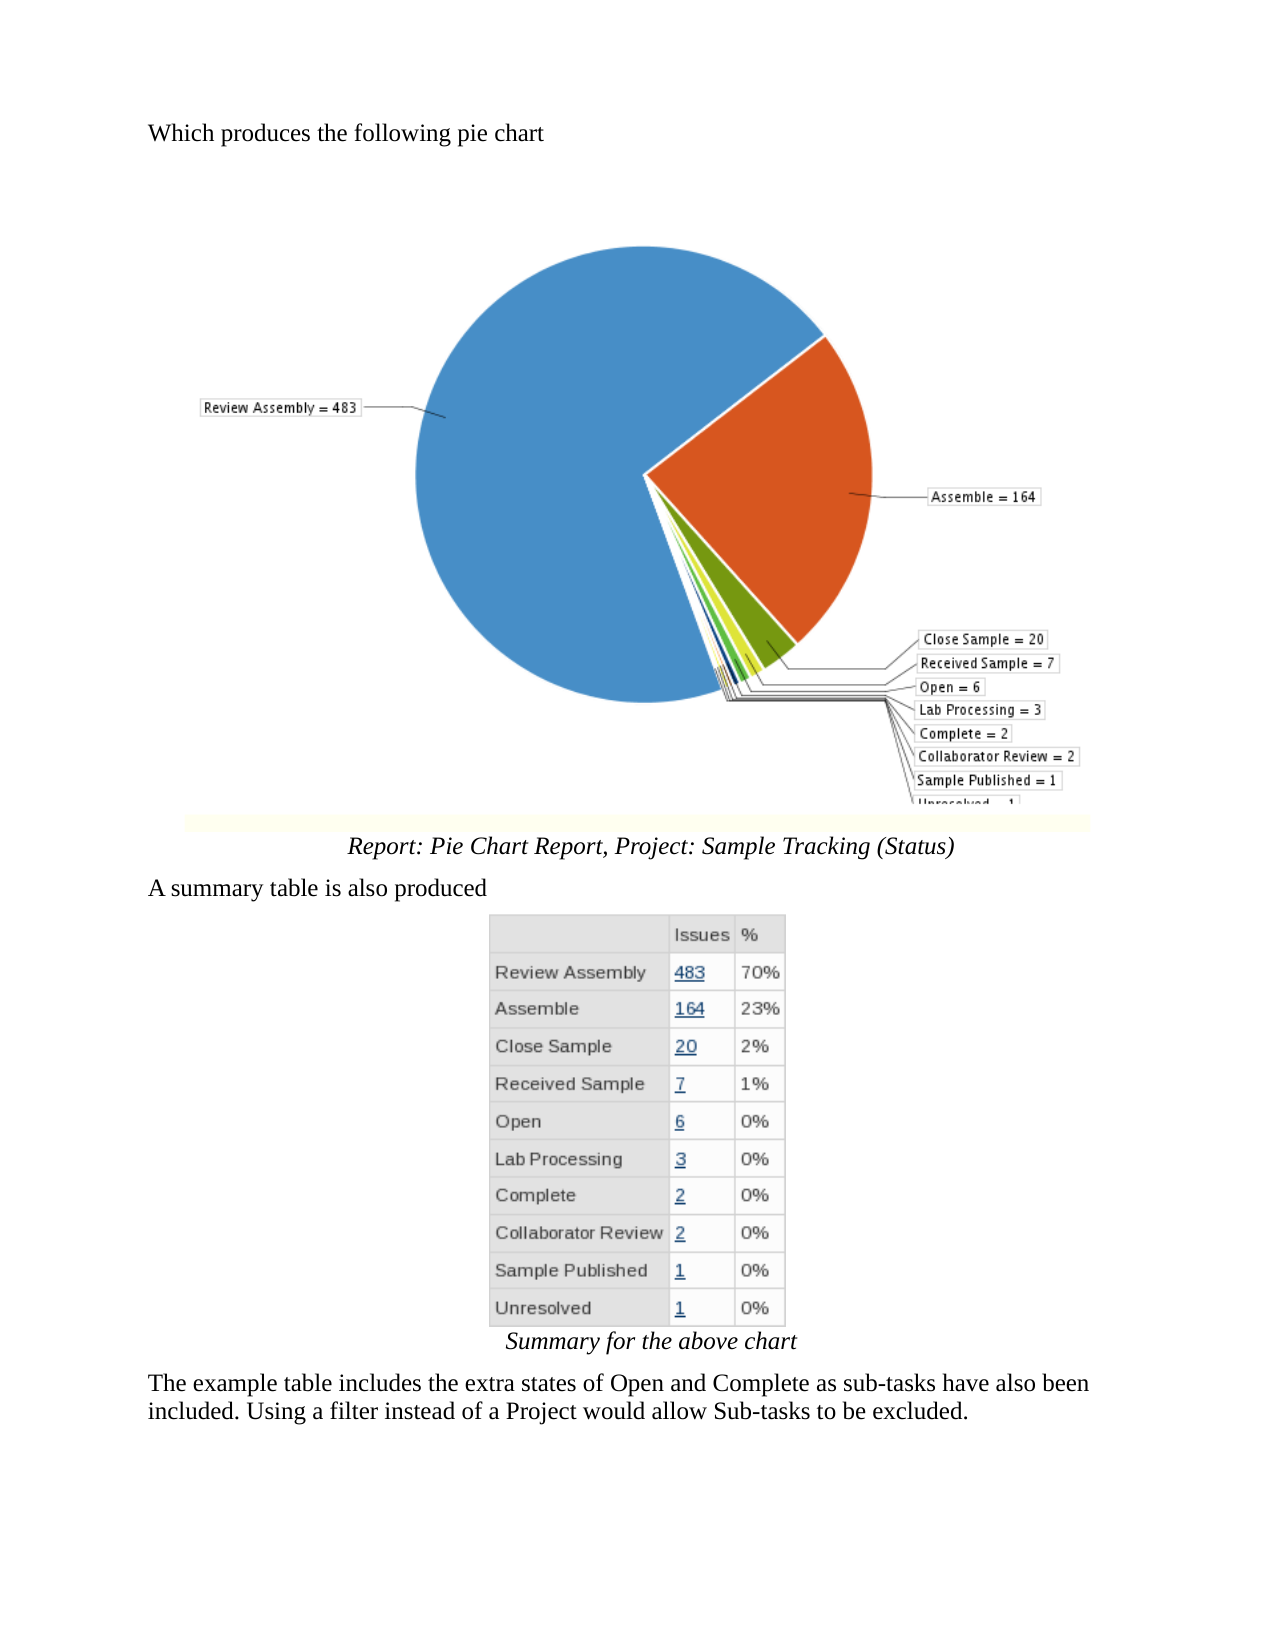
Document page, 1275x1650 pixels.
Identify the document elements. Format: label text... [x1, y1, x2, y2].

table_cell A summary table is also produced [118, 873, 1157, 914]
table_cell Summary for the above chart [118, 914, 1157, 1368]
picture [184, 159, 1091, 832]
picture [489, 913, 786, 1327]
table_header Which produces the following pie chart [118, 118, 1157, 159]
table_cell Report: Pie Chart Report, Project: Sample Tracking (Status) [118, 159, 1157, 873]
table_cell The example table includes the extra states of Open and Complete as sub-tasks have also been included. Using a filter instead of a Project would allow Sub-tasks to be excluded. [118, 1368, 1157, 1438]
